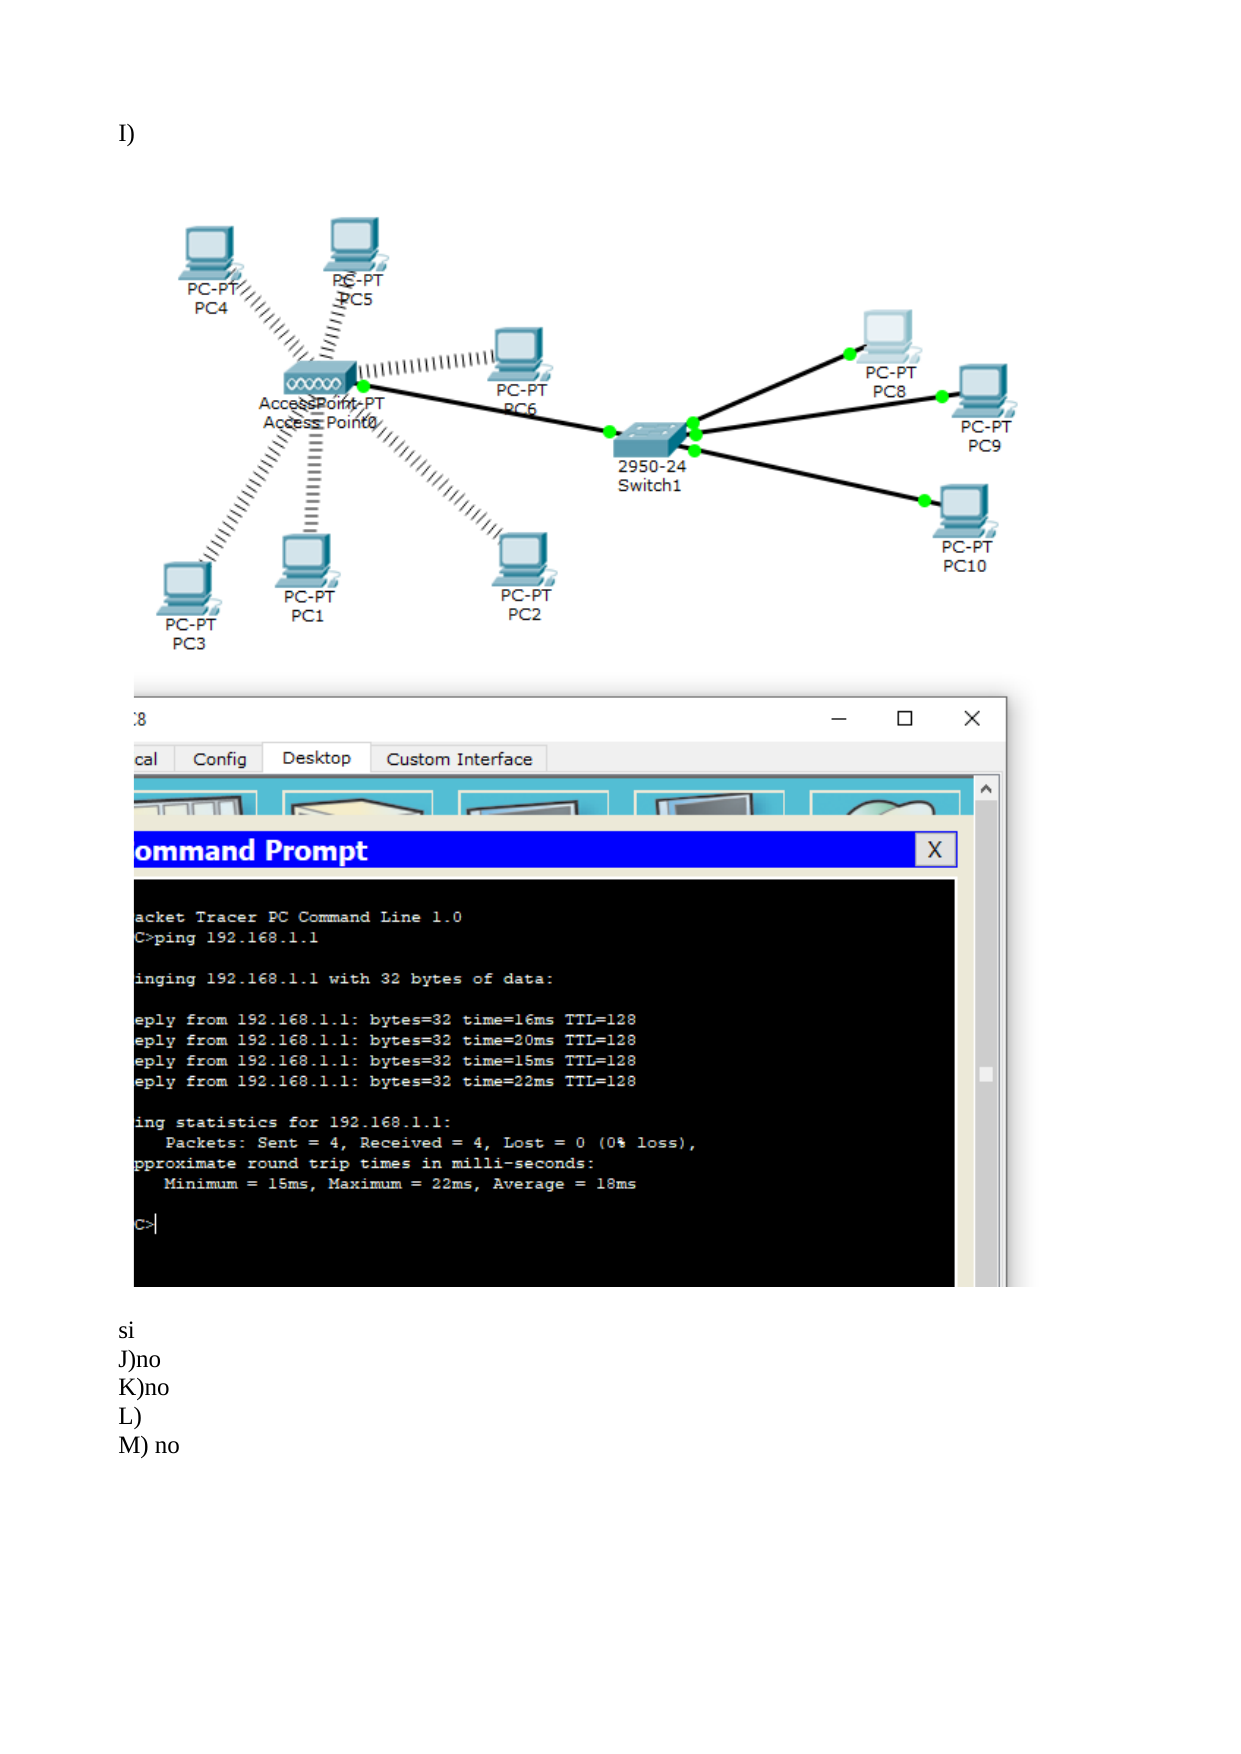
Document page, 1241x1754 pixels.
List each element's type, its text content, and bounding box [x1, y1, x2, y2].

text K)no [118, 1372, 1122, 1401]
text M) no [118, 1430, 1122, 1459]
text L) [118, 1401, 1122, 1430]
picture [133, 191, 1138, 1287]
text si [118, 1315, 1122, 1344]
text J)no [118, 1344, 1122, 1372]
text I) [118, 118, 1122, 147]
